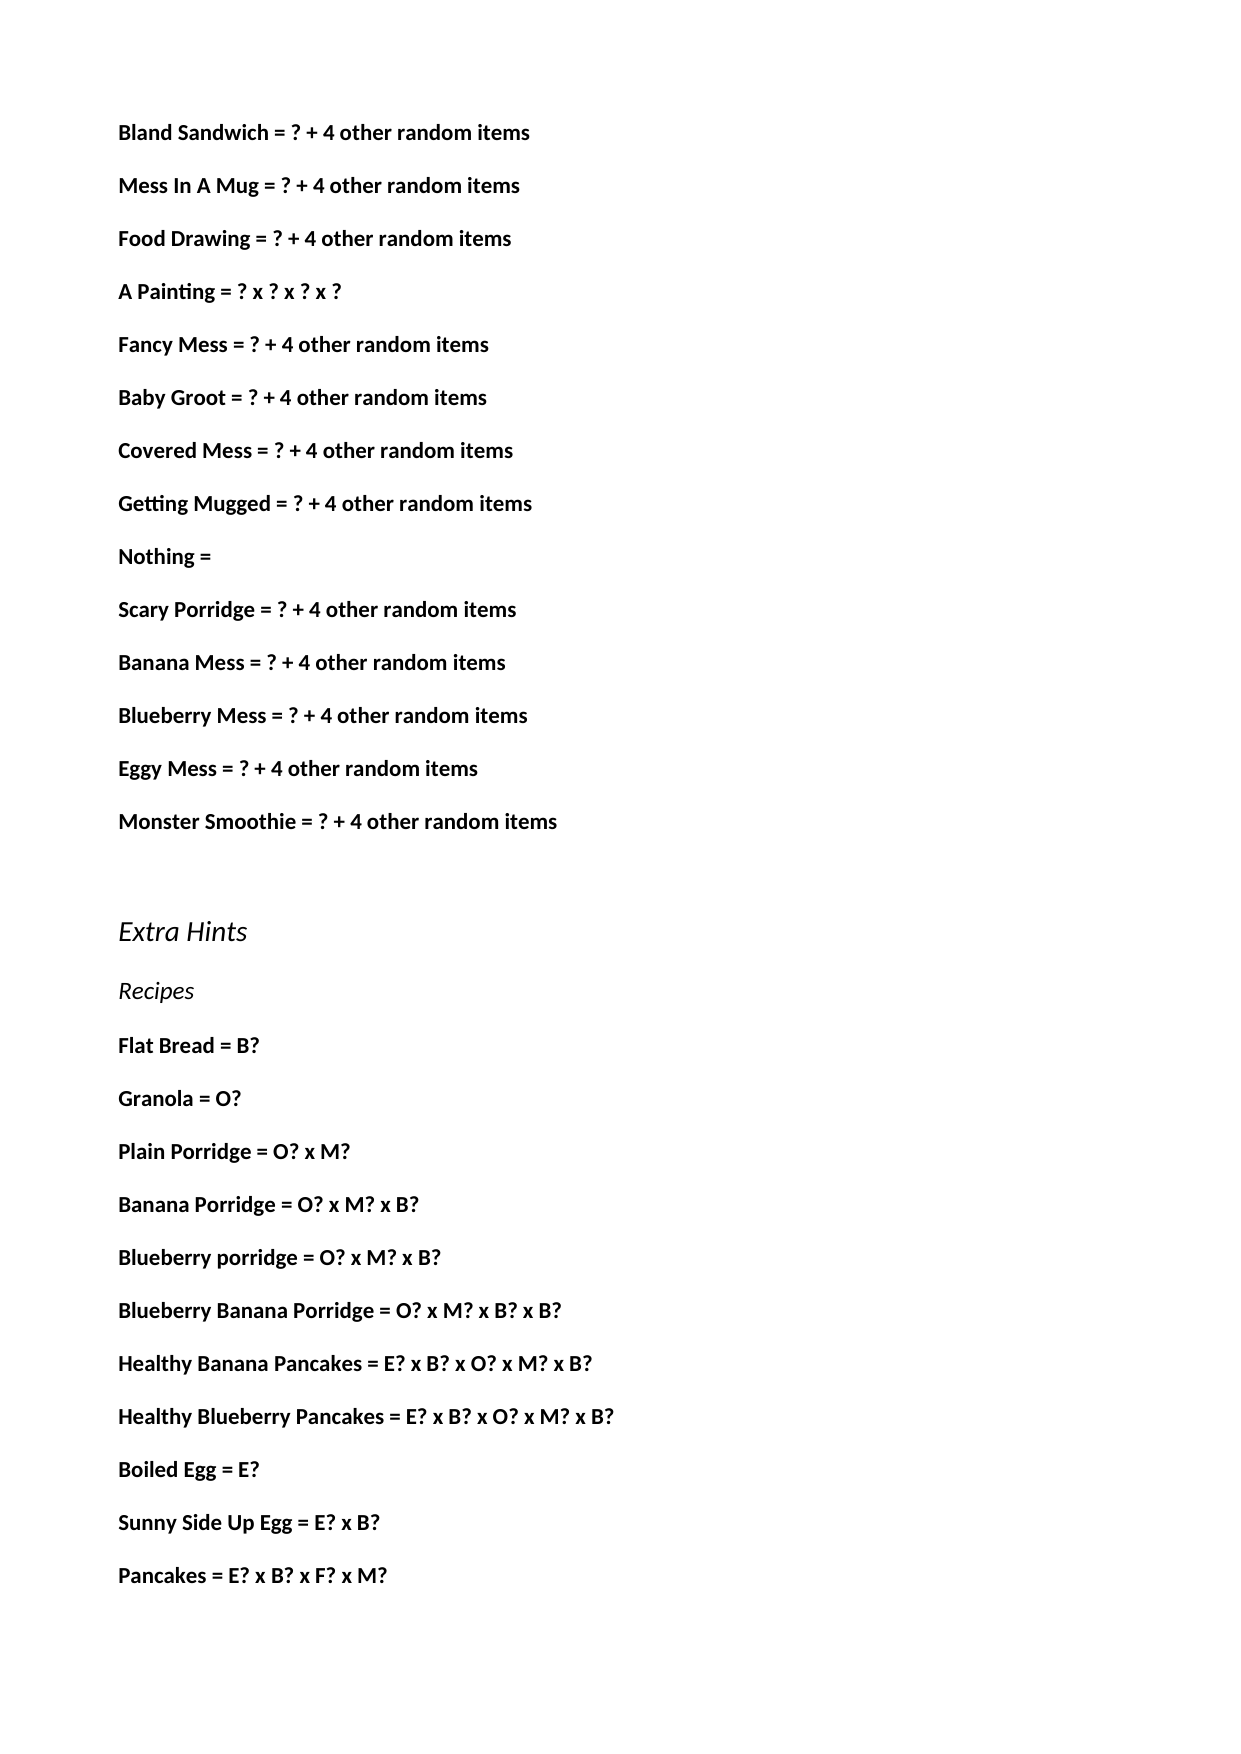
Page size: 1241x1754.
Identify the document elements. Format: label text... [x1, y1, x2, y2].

text Granola = O? [118, 1084, 1122, 1112]
text Mess In A Mug = ? + 4 other random items [118, 171, 1122, 199]
text Covered Mess = ? + 4 other random items [118, 436, 1122, 464]
text Eggy Mess = ? + 4 other random items [118, 754, 1122, 782]
text Healthy Banana Pancakes = E? x B? x O? x M? x B? [118, 1349, 1122, 1377]
text Pancakes = E? x B? x F? x M? [118, 1561, 1122, 1589]
text Scary Porridge = ? + 4 other random items [118, 595, 1122, 623]
text Nothing = [118, 542, 1122, 570]
text Sunny Side Up Egg = E? x B? [118, 1508, 1122, 1536]
text Healthy Blueberry Pancakes = E? x B? x O? x M? x B? [118, 1402, 1122, 1430]
text Baby Groot = ? + 4 other random items [118, 383, 1122, 411]
text Banana Porridge = O? x M? x B? [118, 1190, 1122, 1218]
text Recipes [118, 975, 1122, 1006]
text Fancy Mess = ? + 4 other random items [118, 330, 1122, 358]
text Boiled Egg = E? [118, 1455, 1122, 1483]
text A Painting = ? x ? x ? x ? [118, 277, 1122, 305]
text Plain Porridge = O? x M? [118, 1137, 1122, 1165]
text Banana Mess = ? + 4 other random items [118, 648, 1122, 676]
text Bland Sandwich = ? + 4 other random items [118, 118, 1122, 146]
text Flat Bread = B? [118, 1031, 1122, 1059]
text Blueberry Mess = ? + 4 other random items [118, 701, 1122, 729]
text Monster Smoothie = ? + 4 other random items [118, 807, 1122, 835]
text Extra Hints [118, 913, 1122, 949]
text Food Drawing = ? + 4 other random items [118, 224, 1122, 252]
text Blueberry porridge = O? x M? x B? [118, 1243, 1122, 1271]
text Getting Mugged = ? + 4 other random items [118, 489, 1122, 517]
text Blueberry Banana Porridge = O? x M? x B? x B? [118, 1296, 1122, 1324]
